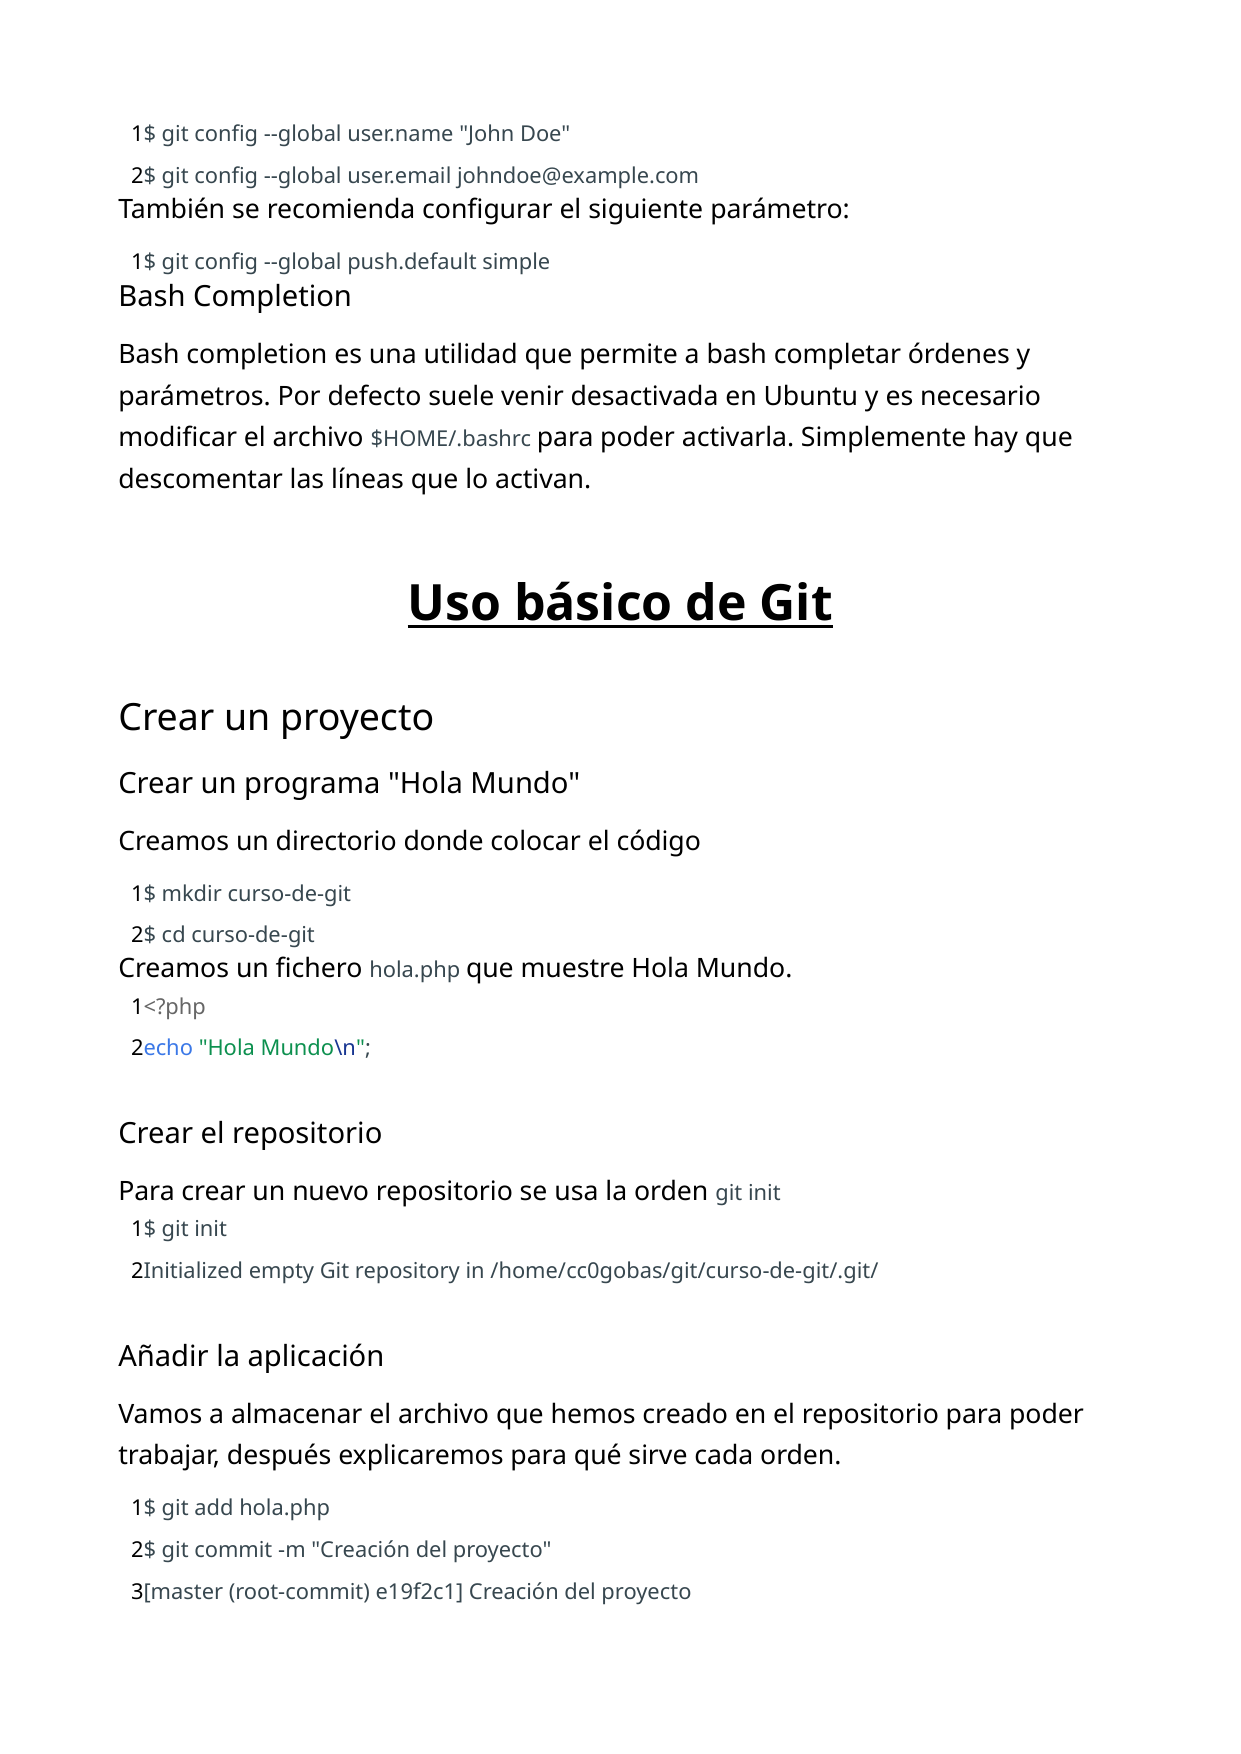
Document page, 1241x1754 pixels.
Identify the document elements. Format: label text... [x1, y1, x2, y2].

table_header $ git init Initialized empty Git repository in /home/cc0gobas/git/curso-de-git/.git/ [143, 1214, 1104, 1285]
subtitle Crear el repositorio [118, 1112, 1122, 1152]
table_header $ git add hola.php $ git commit -m "Creación del proyecto" [master (root-commit) e19f2c1] Creación del proyecto [143, 1493, 834, 1636]
table_header 1 2 [118, 991, 143, 1062]
table_header 1 2 [118, 118, 143, 189]
table_header 1 2 3 [118, 1493, 143, 1636]
text Vamos a almacenar el archivo que hemos creado en el repositorio para poder trabajar, después explicaremos para qué sirve cada orden. [118, 1395, 1122, 1472]
subtitle Bash Completion [118, 276, 1122, 315]
subtitle Crear un programa "Hola Mundo" [118, 762, 1122, 802]
subtitle Añadir la aplicación [118, 1335, 1122, 1375]
text Bash completion es una utilidad que permite a bash completar órdenes y parámetros. Por defecto suele venir desactivada en Ubuntu y es necesario modificar el archivo $HOME/.bashrc para poder activarla. Simplemente hay que descomentar las líneas que lo activan. [118, 335, 1122, 496]
table_header <?php echo "Hola Mundo\n"; [143, 991, 416, 1062]
table_header $ mkdir curso-de-git $ cd curso-de-git [143, 878, 419, 949]
table_header 1 [118, 246, 143, 276]
table_header $ git config --global push.default simple [143, 246, 691, 276]
table_header $ git config --global user.name "John Doe" $ git config --global user.email johndoe@example.com [143, 118, 836, 189]
text Creamos un fichero hola.php que muestre Hola Mundo. [118, 949, 1122, 985]
text Para crear un nuevo repositorio se usa la orden git init [118, 1172, 1122, 1208]
table_header 1 2 [118, 1214, 143, 1285]
subtitle Uso básico de Git [118, 567, 1122, 635]
table_header 1 2 [118, 878, 143, 949]
text Creamos un directorio donde colocar el código [118, 821, 1122, 858]
text También se recomienda configurar el siguiente parámetro: [118, 189, 1122, 226]
subtitle Crear un proyecto [118, 691, 1122, 742]
